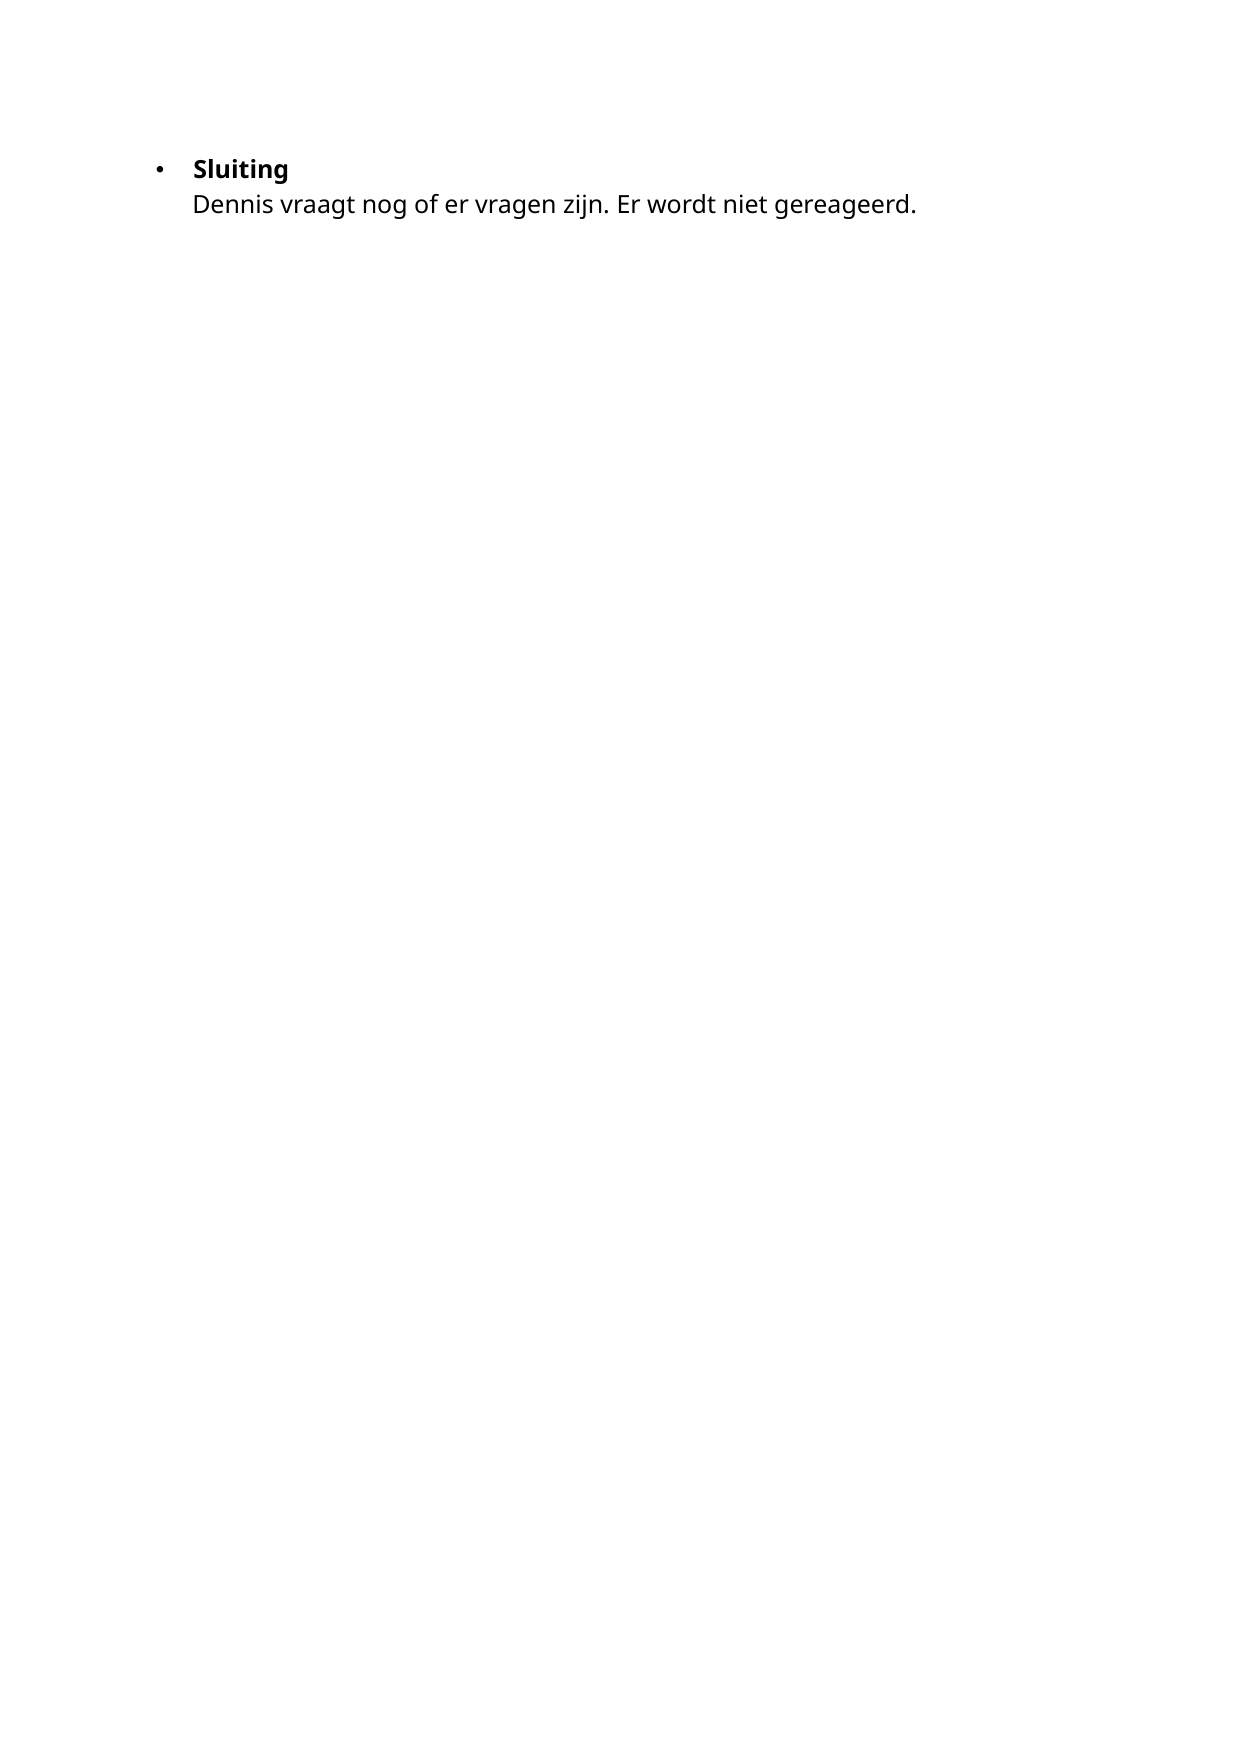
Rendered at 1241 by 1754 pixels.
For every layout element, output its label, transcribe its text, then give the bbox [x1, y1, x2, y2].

list Sluiting [156, 152, 1122, 186]
text Dennis vraagt nog of er vragen zijn. Er wordt niet gereageerd. [118, 186, 1122, 220]
